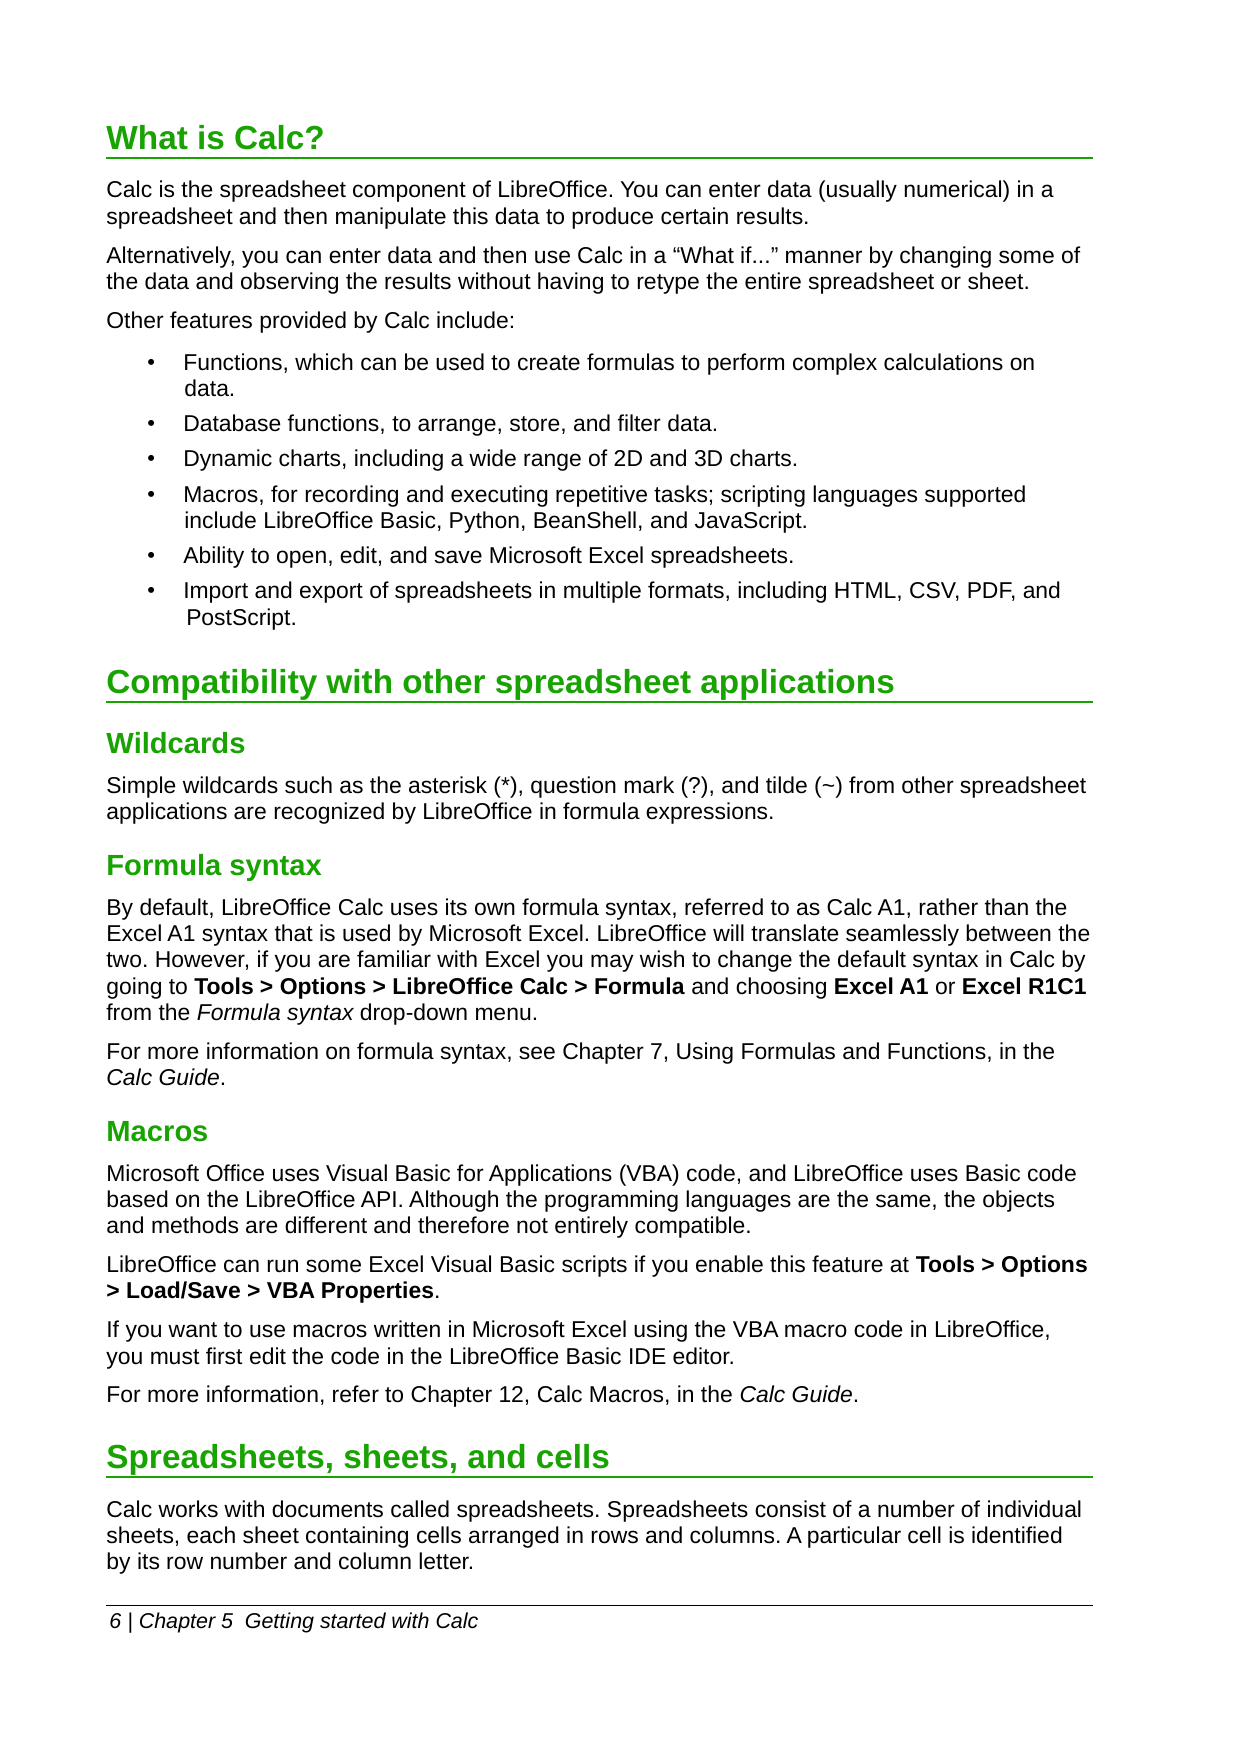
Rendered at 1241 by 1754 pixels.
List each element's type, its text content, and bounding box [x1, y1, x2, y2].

text Alternatively, you can enter data and then use Calc in a “What if...” manner by changing some of the data and observing the results without having to retype the entire spreadsheet or sheet. [106, 242, 1093, 294]
text LibreOffice can run some Excel Visual Basic scripts if you enable this feature at Tools > Options > Load/Save > VBA Properties. [106, 1251, 1093, 1304]
text Calc is the spreadsheet component of LibreOffice. You can enter data (usually numerical) in a spreadsheet and then manipulate this data to produce certain results. [106, 176, 1093, 229]
text Simple wildcards such as the asterisk (*), question mark (?), and tilde (~) from other spreadsheet applications are recognized by LibreOffice in formula expressions. [106, 772, 1093, 824]
subtitle Macros [106, 1114, 1093, 1148]
text Calc works with documents called spreadsheets. Spreadsheets consist of a number of individual sheets, each sheet containing cells arranged in rows and columns. A particular cell is identified by its row number and column letter. [106, 1496, 1093, 1574]
subtitle What is Calc? [106, 118, 1093, 157]
list Other features provided by Calc include: [106, 307, 1093, 333]
list Dynamic charts, including a wide range of 2D and 3D charts. [144, 442, 1093, 472]
list Import and export of spreadsheets in multiple formats, including HTML, CSV, PDF, and PostScript. [144, 574, 1093, 633]
list Database functions, to arrange, store, and filter data. [144, 407, 1093, 436]
text If you want to use macros written in Microsoft Excel using the VBA macro code in LibreOffice, you must first edit the code in the LibreOffice Basic IDE editor. [106, 1316, 1093, 1369]
text For more information, refer to Chapter 12, Calc Macros, in the Calc Guide. [106, 1381, 1093, 1408]
text By default, LibreOffice Calc uses its own formula syntax, referred to as Calc A1, rather than the Excel A1 syntax that is used by Microsoft Excel. LibreOffice will translate seamlessly between the two. However, if you are familiar with Excel you may wish to change the default syntax in Calc by going to Tools > Options > LibreOffice Calc > Formula and choosing Excel A1 or Excel R1C1 from the Formula syntax drop-down menu. [106, 893, 1093, 1025]
list Macros, for recording and executing repetitive tasks; scripting languages supported include LibreOffice Basic, Python, BeanShell, and JavaScript. [144, 478, 1093, 533]
subtitle Compatibility with other spreadsheet applications [106, 662, 1093, 701]
list Ability to open, edit, and save Microsoft Excel spreadsheets. [144, 539, 1093, 568]
text For more information on formula syntax, see Chapter 7, Using Formulas and Functions, in the Calc Guide. [106, 1038, 1093, 1091]
text Microsoft Office uses Visual Basic for Applications (VBA) code, and LibreOffice uses Basic code based on the LibreOffice API. Although the programming languages are the same, the objects and methods are different and therefore not entirely compatible. [106, 1159, 1093, 1238]
list Functions, which can be used to create formulas to perform complex calculations on data. [144, 346, 1093, 401]
subtitle Wildcards [106, 727, 1093, 760]
subtitle Formula syntax [106, 848, 1093, 882]
subtitle Spreadsheets, sheets, and cells [106, 1437, 1093, 1476]
